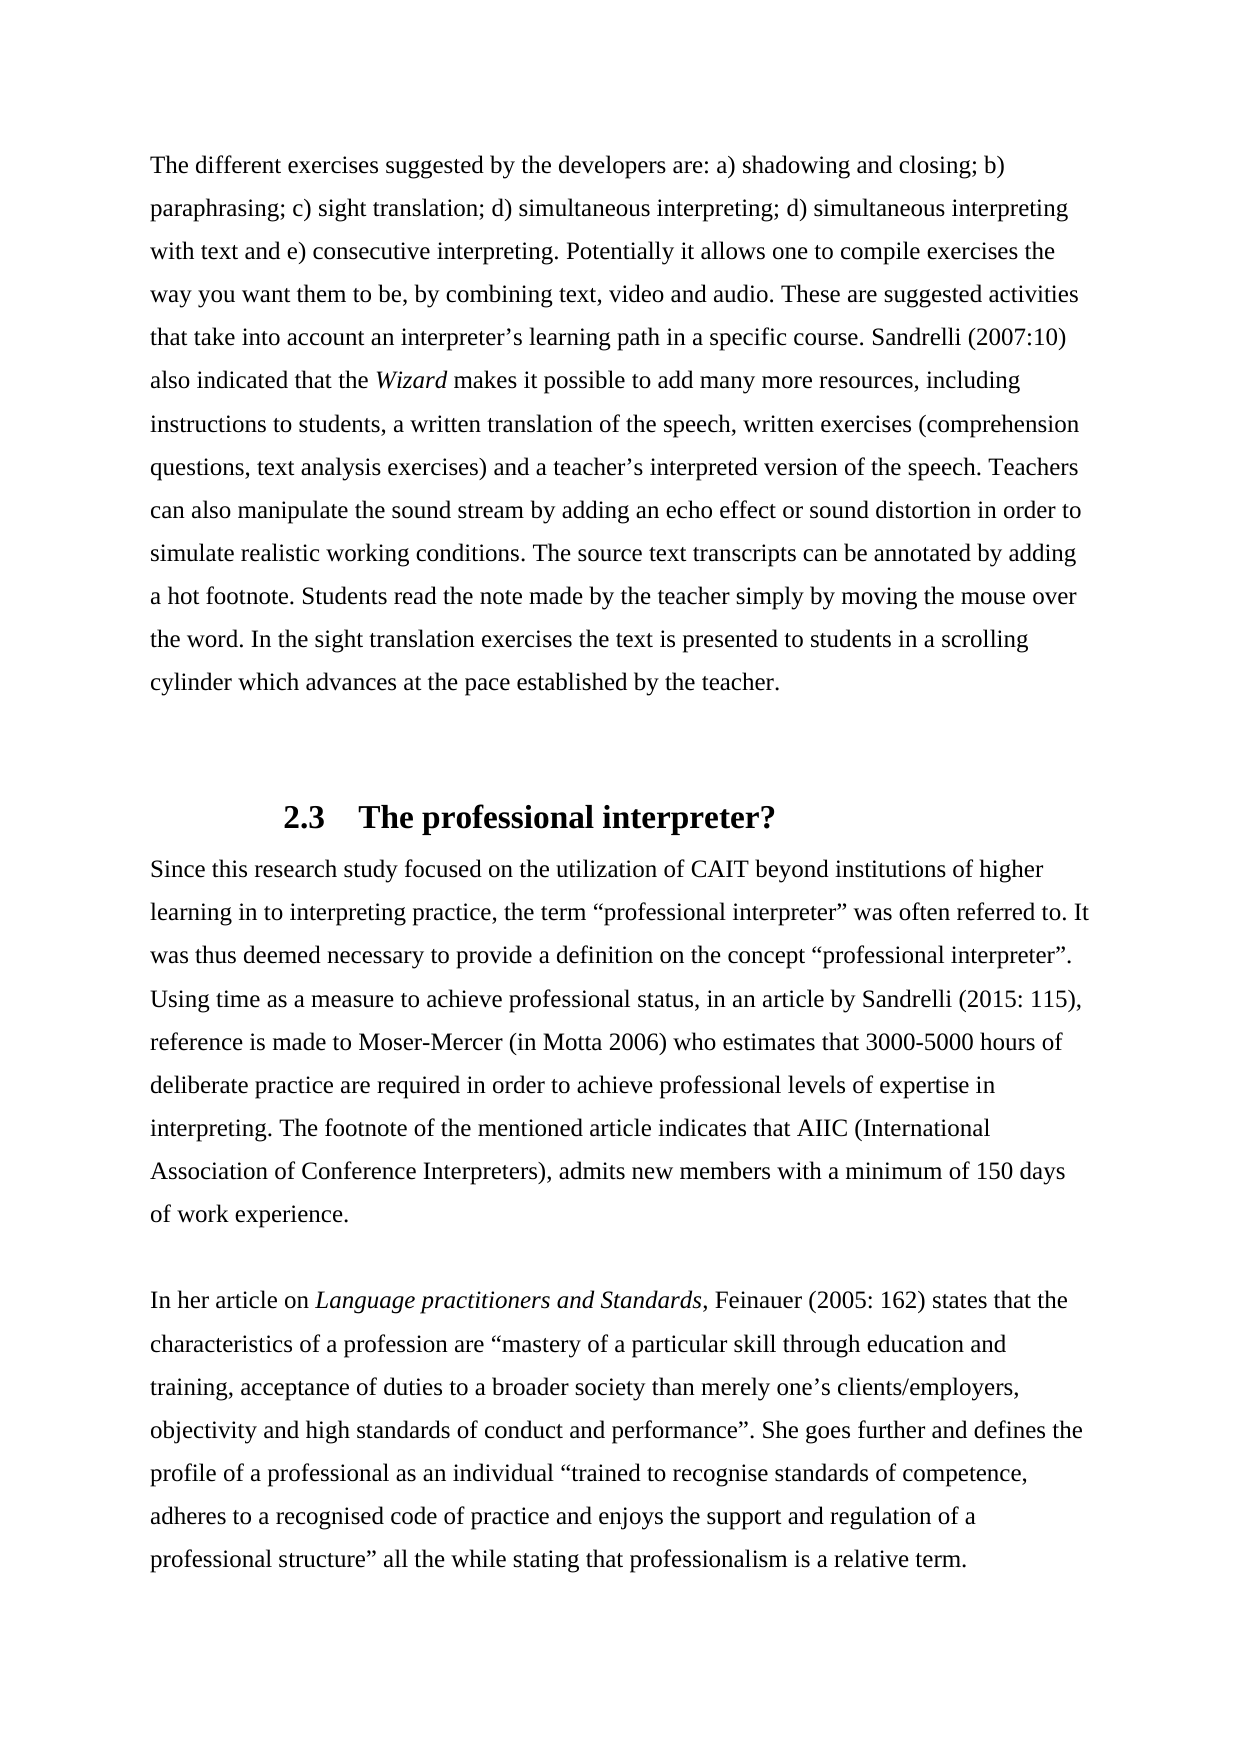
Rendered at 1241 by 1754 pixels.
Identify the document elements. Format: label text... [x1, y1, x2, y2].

text Since this research study focused on the utilization of CAIT beyond institutions of higher learning in to interpreting practice, the term “professional interpreter” was often referred to. It was thus deemed necessary to provide a definition on the concept “professional interpreter”. Using time as a measure to achieve professional status, in an article by Sandrelli (2015: 115), reference is made to Moser-Mercer (in Motta 2006) who estimates that 3000-5000 hours of deliberate practice are required in order to achieve professional levels of expertise in interpreting. The footnote of the mentioned article indicates that AIIC (International Association of Conference Interpreters), admits new members with a minimum of 150 days of work experience. [150, 854, 1090, 1228]
list The professional interpreter? [283, 797, 1090, 835]
text The different exercises suggested by the developers are: a) shadowing and closing; b) paraphrasing; c) sight translation; d) simultaneous interpreting; d) simultaneous interpreting with text and e) consecutive interpreting. Potentially it allows one to compile exercises the way you want them to be, by combining text, video and audio. These are suggested activities that take into account an interpreter’s learning path in a specific course. Sandrelli (2007:10) also indicated that the Wizard makes it possible to add many more resources, including instructions to students, a written translation of the speech, written exercises (comprehension questions, text analysis exercises) and a teacher’s interpreted version of the speech. Teachers can also manipulate the sound stream by adding an echo effect or sound distortion in order to simulate realistic working conditions. The source text transcripts can be annotated by adding a hot footnote. Students read the note made by the teacher simply by moving the mouse over the word. In the sight translation exercises the text is presented to students in a scrolling cylinder which advances at the pace established by the teacher. [150, 150, 1090, 696]
text In her article on Language practitioners and Standards, Feinauer (2005: 162) states that the characteristics of a profession are “mastery of a particular skill through education and training, acceptance of duties to a broader society than merely one’s clients/employers, objectivity and high standards of conduct and performance”. She goes further and defines the profile of a professional as an individual “trained to recognise standards of competence, adheres to a recognised code of practice and enjoys the support and regulation of a professional structure” all the while stating that professionalism is a relative term. [150, 1286, 1090, 1573]
